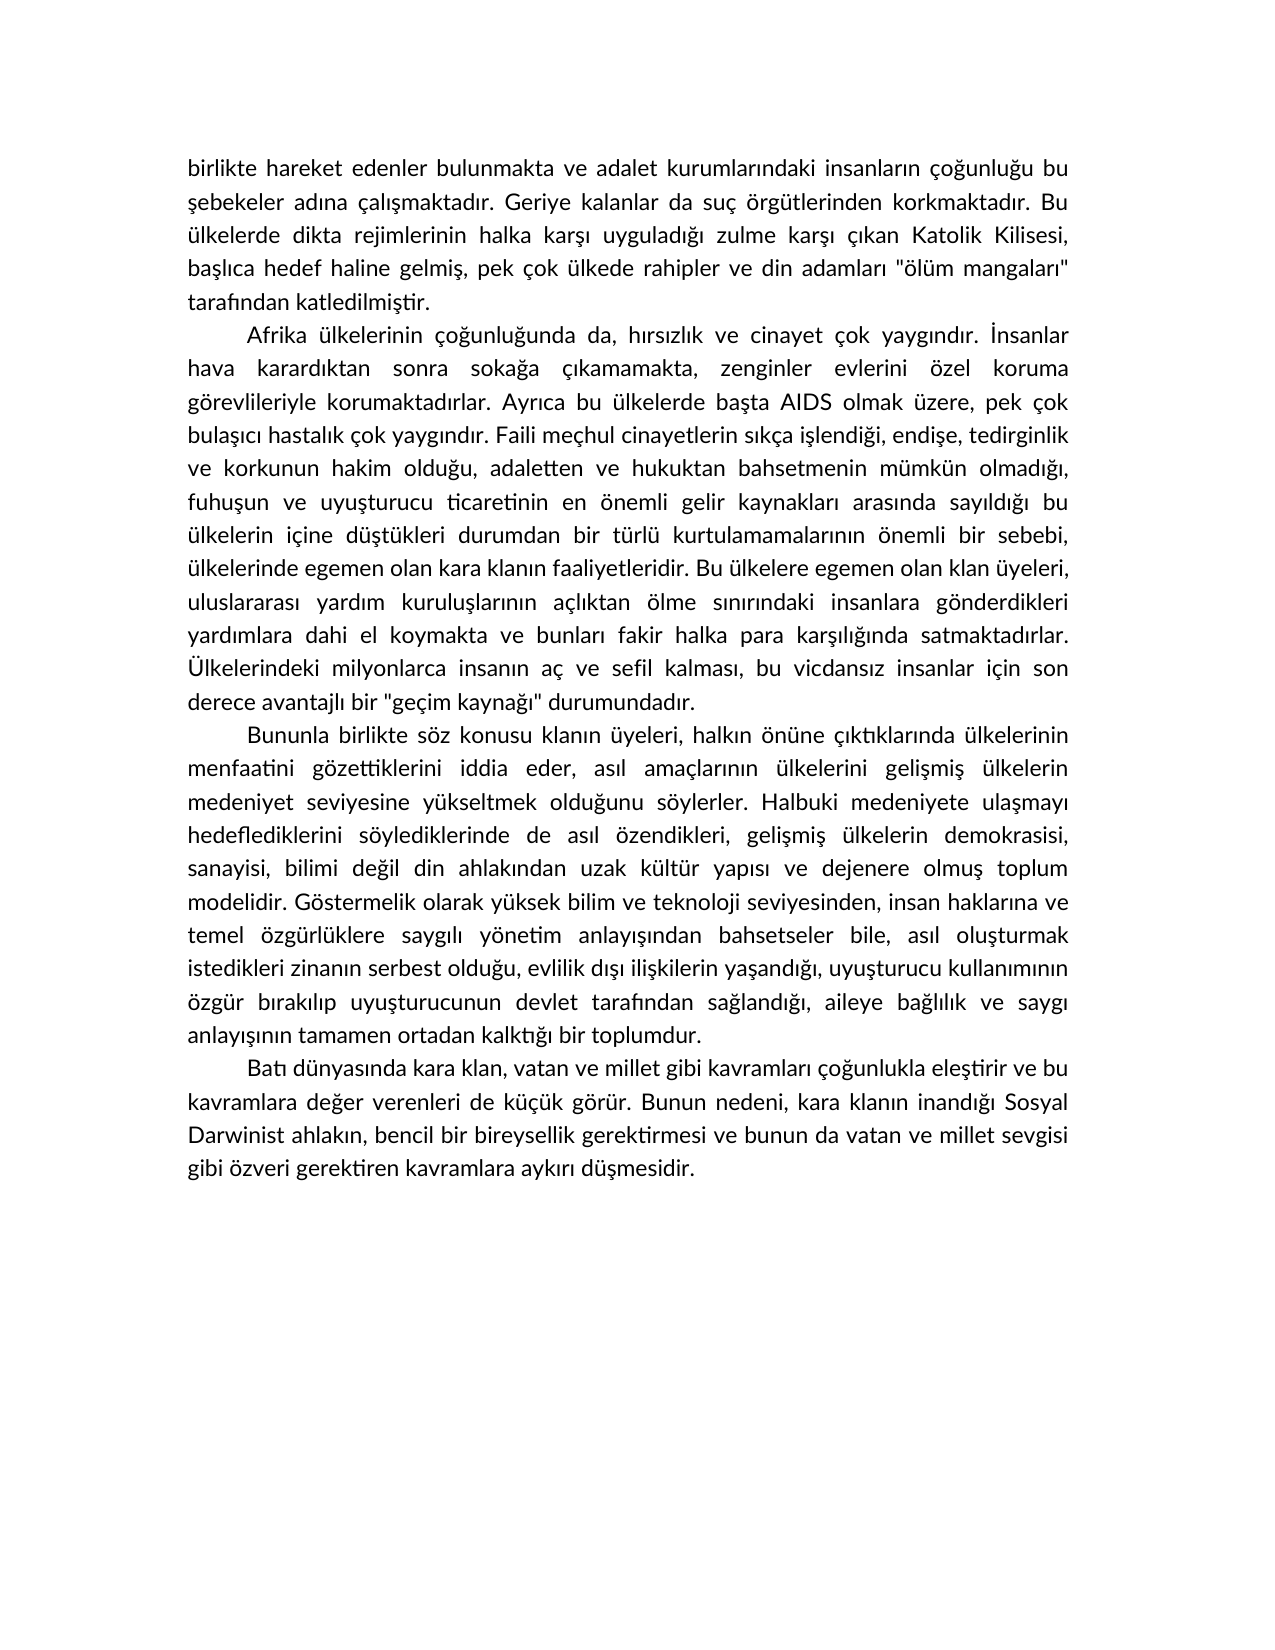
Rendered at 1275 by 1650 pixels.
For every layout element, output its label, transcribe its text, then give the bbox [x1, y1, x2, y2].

text birlikte hareket edenler bulunmakta ve adalet kurumlarındaki insanların çoğunluğu bu şebekeler adına çalışmaktadır. Geriye kalanlar da suç örgütlerinden korkmaktadır. Bu ülkelerde dikta rejimlerinin halka karşı uyguladığı zulme karşı çıkan Katolik Kilisesi, başlıca hedef haline gelmiş, pek çok ülkede rahipler ve din adamları "ölüm mangaları" tarafından katledilmiştir. [187, 150, 1070, 317]
text Afrika ülkelerinin çoğunluğunda da, hırsızlık ve cinayet çok yaygındır. İnsanlar hava karardıktan sonra sokağa çıkamamakta, zenginler evlerini özel koruma görevlileriyle korumaktadırlar. Ayrıca bu ülkelerde başta AIDS olmak üzere, pek çok bulaşıcı hastalık çok yaygındır. Faili meçhul cinayetlerin sıkça işlendiği, endişe, tedirginlik ve korkunun hakim olduğu, adaletten ve hukuktan bahsetmenin mümkün olmadığı, fuhuşun ve uyuşturucu ticaretinin en önemli gelir kaynakları arasında sayıldığı bu ülkelerin içine düştükleri durumdan bir türlü kurtulamamalarının önemli bir sebebi, ülkelerinde egemen olan kara klanın faaliyetleridir. Bu ülkelere egemen olan klan üyeleri, uluslararası yardım kuruluşlarının açlıktan ölme sınırındaki insanlara gönderdikleri yardımlara dahi el koymakta ve bunları fakir halka para karşılığında satmaktadırlar. Ülkelerindeki milyonlarca insanın aç ve sefil kalması, bu vicdansız insanlar için son derece avantajlı bir "geçim kaynağı" durumundadır. [187, 317, 1070, 717]
text Batı dünyasında kara klan, vatan ve millet gibi kavramları çoğunlukla eleştirir ve bu kavramlara değer verenleri de küçük görür. Bunun nedeni, kara klanın inandığı Sosyal Darwinist ahlakın, bencil bir bireysellik gerektirmesi ve bunun da vatan ve millet sevgisi gibi özveri gerektiren kavramlara aykırı düşmesidir. [187, 1050, 1070, 1183]
text Bununla birlikte söz konusu klanın üyeleri, halkın önüne çıktıklarında ülkelerinin menfaatini gözettiklerini iddia eder, asıl amaçlarının ülkelerini gelişmiş ülkelerin medeniyet seviyesine yükseltmek olduğunu söylerler. Halbuki medeniyete ulaşmayı hedeflediklerini söylediklerinde de asıl özendikleri, gelişmiş ülkelerin demokrasisi, sanayisi, bilimi değil din ahlakından uzak kültür yapısı ve dejenere olmuş toplum modelidir. Göstermelik olarak yüksek bilim ve teknoloji seviyesinden, insan haklarına ve temel özgürlüklere saygılı yönetim anlayışından bahsetseler bile, asıl oluşturmak istedikleri zinanın serbest olduğu, evlilik dışı ilişkilerin yaşandığı, uyuşturucu kullanımının özgür bırakılıp uyuşturucunun devlet tarafından sağlandığı, aileye bağlılık ve saygı anlayışının tamamen ortadan kalktığı bir toplumdur. [187, 717, 1070, 1050]
